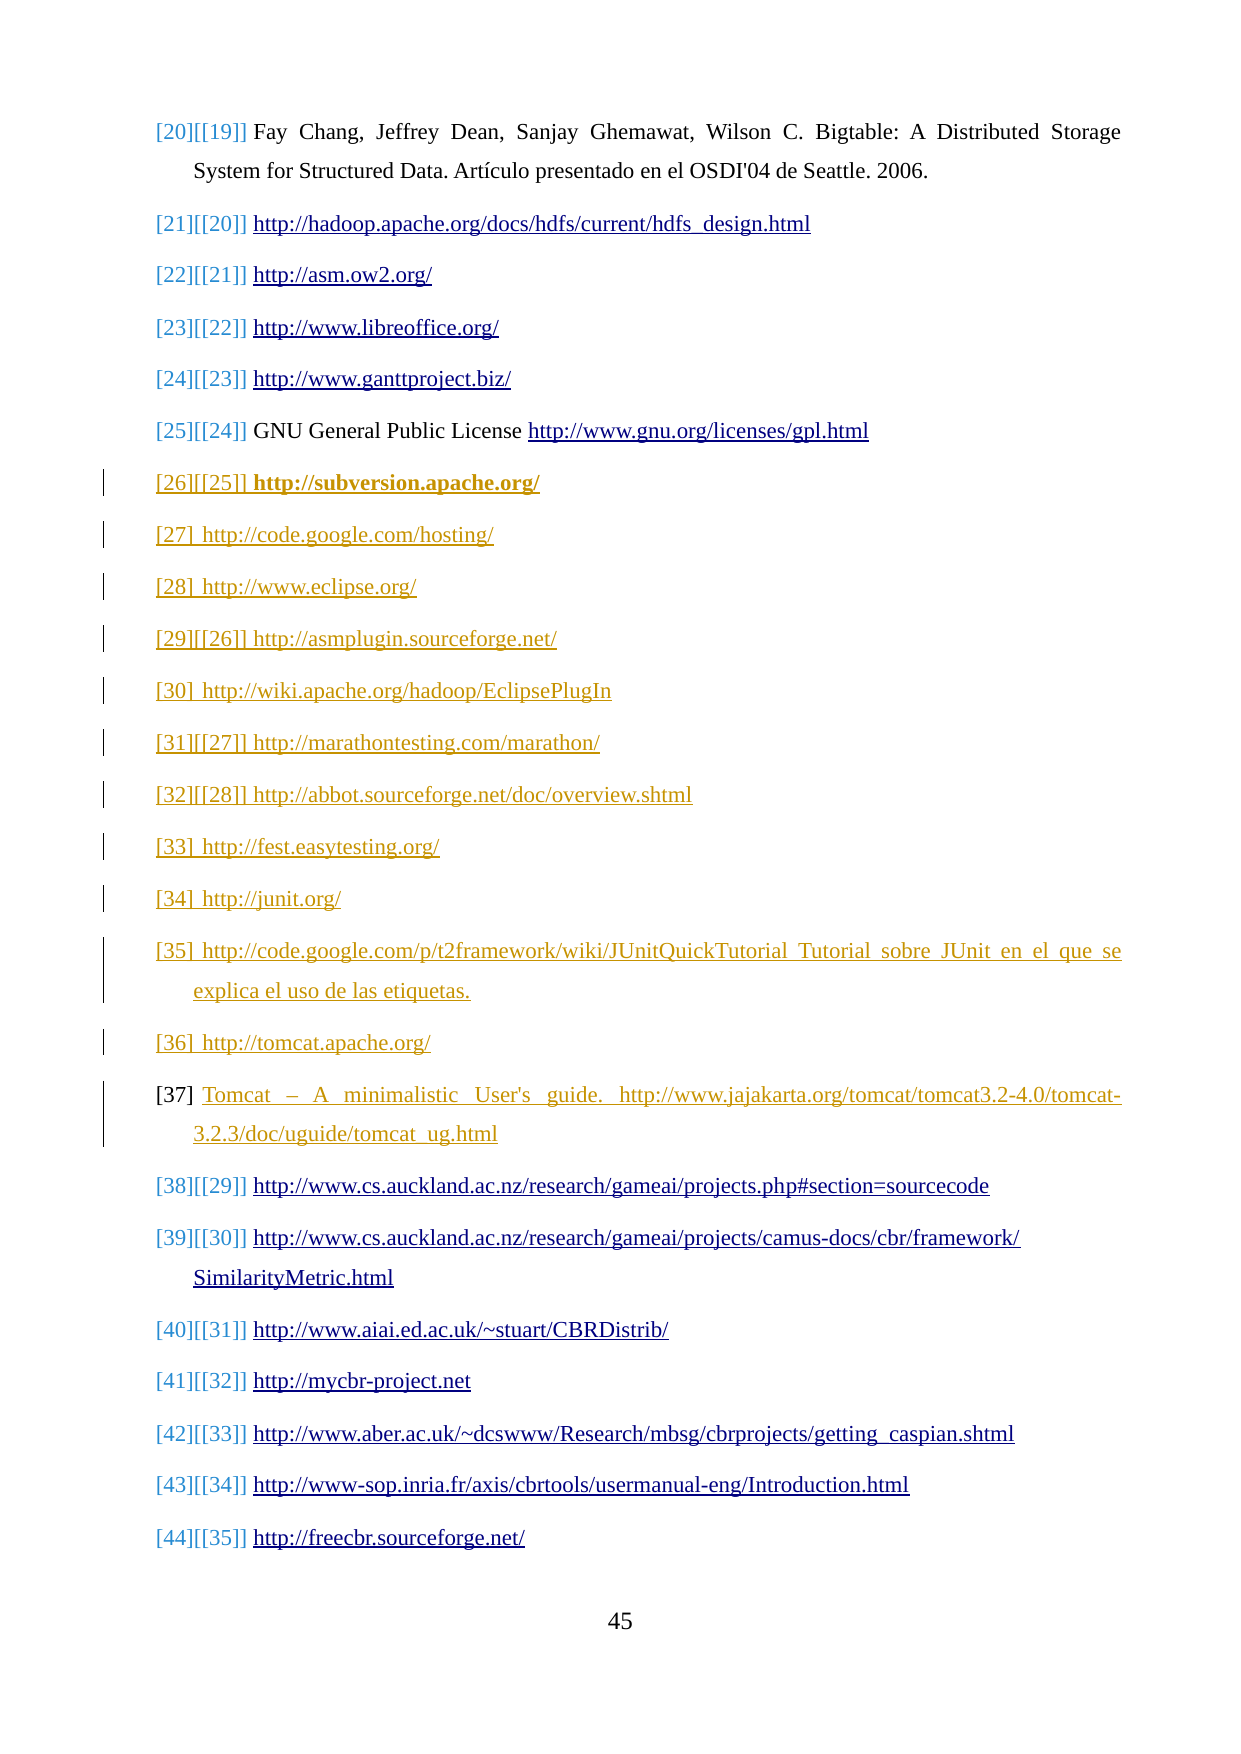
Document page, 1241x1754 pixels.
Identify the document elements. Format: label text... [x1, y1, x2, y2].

list http://www.libreoffice.org/ [156, 313, 1122, 340]
list http://wiki.apache.org/hadoop/EclipsePlugIn [156, 677, 1122, 704]
list http://marathontesting.com/marathon/ [156, 729, 1122, 756]
list http://fest.easytesting.org/ [156, 833, 1122, 860]
list http://hadoop.apache.org/docs/hdfs/current/hdfs_design.html [156, 209, 1122, 236]
list http://www.aiai.ed.ac.uk/~stuart/CBRDistrib/ [156, 1316, 1122, 1342]
list http://www.cs.auckland.ac.nz/research/gameai/projects.php#section=sourcecode [156, 1172, 1122, 1198]
list http://subversion.apache.org/ [156, 469, 1122, 496]
list http://www.cs.auckland.ac.nz/research/gameai/projects/camus-docs/cbr/framework/SimilarityMetric.html [156, 1224, 1122, 1290]
list http://www.eclipse.org/ [156, 573, 1122, 600]
list http://code.google.com/hosting/ [156, 521, 1122, 548]
list http://www-sop.inria.fr/axis/cbrtools/usermanual-eng/Introduction.html [156, 1472, 1122, 1498]
list http://mycbr-project.net [156, 1368, 1122, 1394]
list http://www.aber.ac.uk/~dcswww/Research/mbsg/cbrprojects/getting_caspian.shtml [156, 1419, 1122, 1446]
list http://abbot.sourceforge.net/doc/overview.shtml [156, 781, 1122, 808]
list http://tomcat.apache.org/ [156, 1029, 1122, 1055]
list http://freecbr.sourceforge.net/ [156, 1523, 1122, 1550]
list explica el uso de las etiquetas. [156, 961, 1122, 1003]
list http://junit.org/ [156, 885, 1122, 912]
list http://www.ganttproject.biz/ [156, 366, 1122, 392]
list Tomcat – A minimalistic User's guide. http://www.jajakarta.org/tomcat/tomcat3.2-4.0/tomcat-3.2.3/doc/uguide/tomcat_ug.html [156, 1081, 1122, 1147]
list Fay Chang, Jeffrey Dean, Sanjay Ghemawat, Wilson C. Bigtable: A Distributed Storage System for Structured Data. Artículo presentado en el OSDI'04 de Seattle. 2006. [156, 118, 1122, 184]
list http://asm.ow2.org/ [156, 262, 1122, 288]
list GNU General Public License http://www.gnu.org/licenses/gpl.html [156, 417, 1122, 444]
list http://asmplugin.sourceforge.net/ [156, 625, 1122, 652]
list http://code.google.com/p/t2framework/wiki/JUnitQuickTutorial Tutorial sobre JUnit en el que se [156, 937, 1122, 960]
